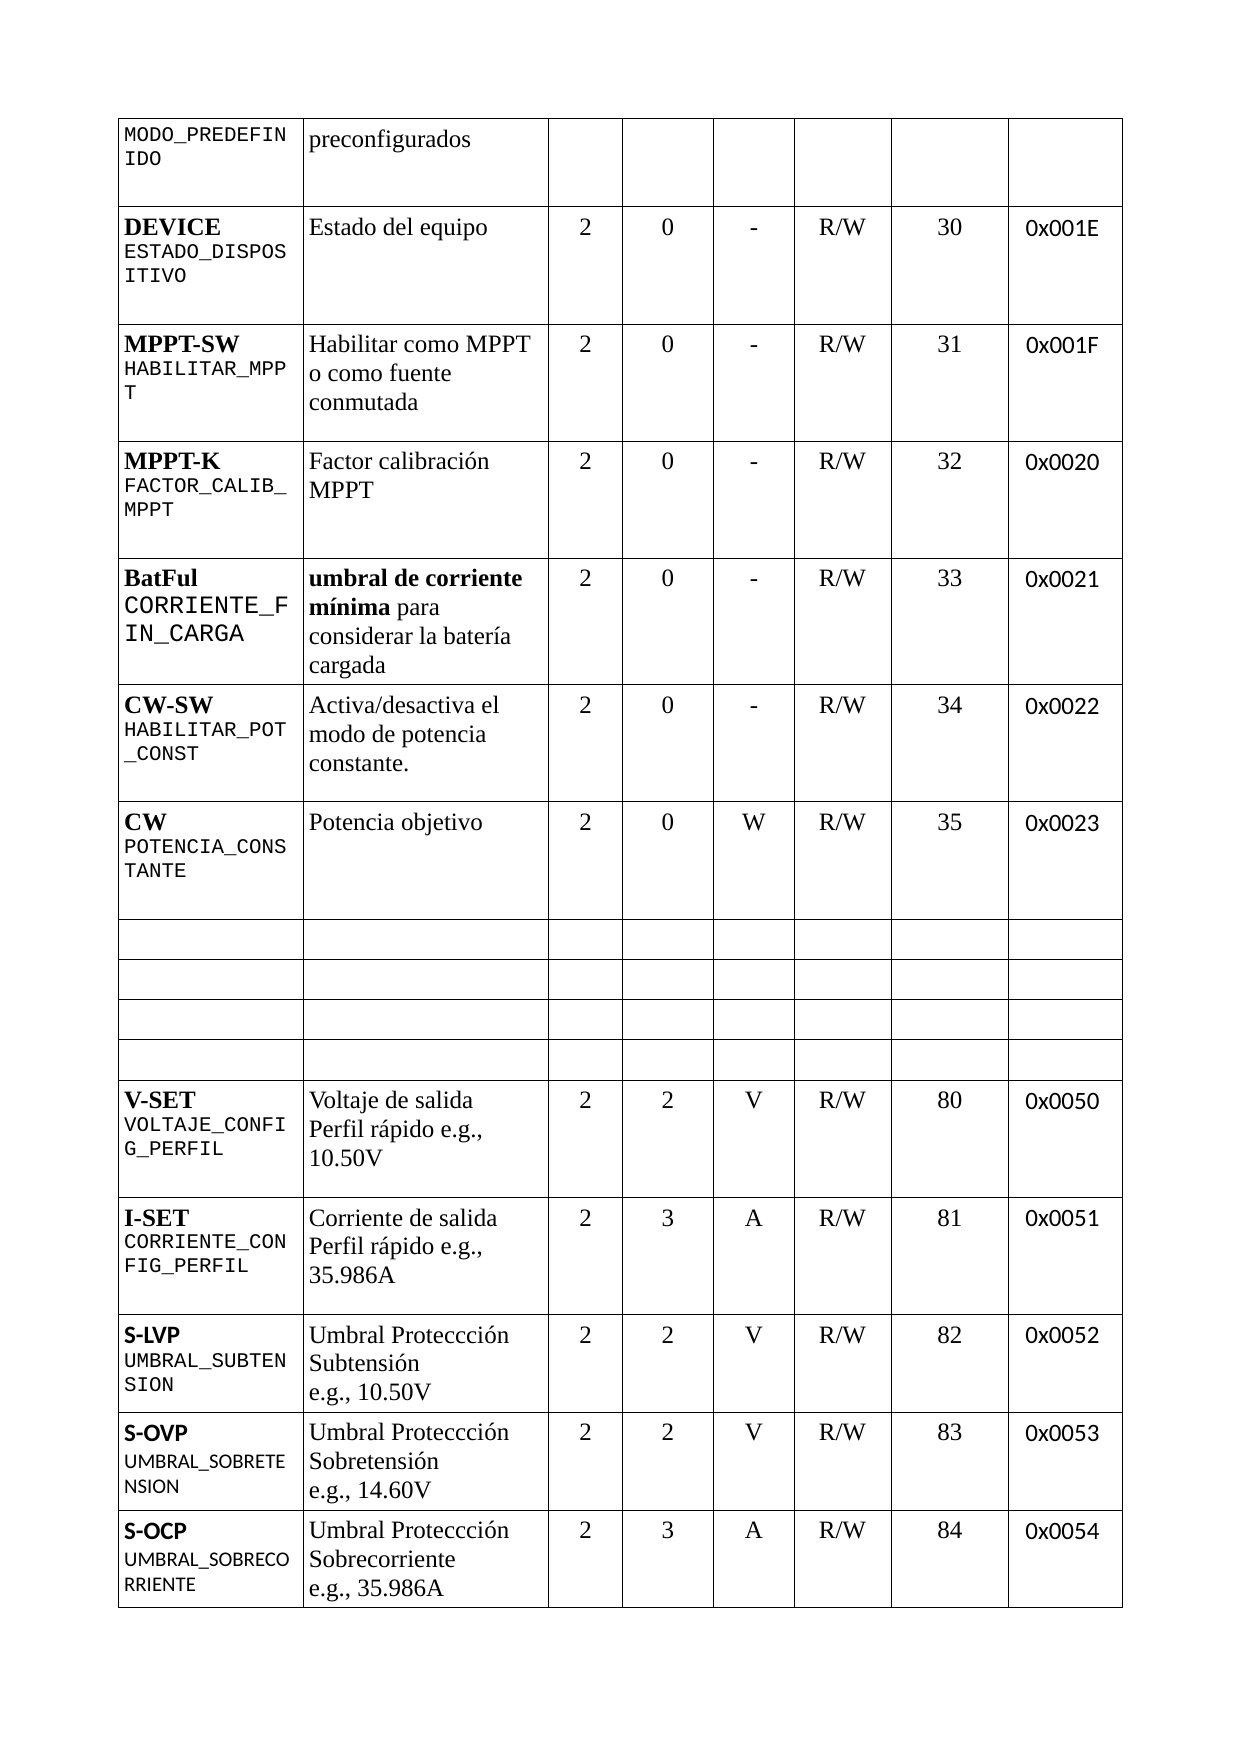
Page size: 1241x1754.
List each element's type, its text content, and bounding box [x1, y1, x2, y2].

table_cell S-OCP UMBRAL_SOBRECORRIENTE [119, 1511, 303, 1607]
table_cell R/W [795, 1081, 891, 1197]
table_cell 2 [623, 1081, 713, 1197]
table_cell 0 [623, 442, 713, 558]
table_cell 0 [623, 325, 713, 441]
table_cell R/W [795, 802, 891, 918]
table_cell [623, 1000, 713, 1039]
table_cell [795, 1040, 891, 1080]
table_cell Umbral Proteccción Subtensión e.g., 10.50V [304, 1315, 548, 1412]
table_cell 2 [549, 1413, 622, 1509]
table_cell R/W [795, 442, 891, 558]
table_cell CW POTENCIA_CONSTANTE [119, 802, 303, 918]
table_cell [119, 960, 303, 999]
table_cell BatFul CORRIENTE_FIN_CARGA [119, 559, 303, 684]
table_cell 82 [892, 1315, 1008, 1412]
table_cell [892, 1040, 1008, 1080]
table_cell [549, 1000, 622, 1039]
table_cell Umbral Proteccción Sobretensión e.g., 14.60V [304, 1413, 548, 1509]
table_cell - [714, 442, 794, 558]
table_cell [1009, 1040, 1122, 1080]
table_cell Factor calibración MPPT [304, 442, 548, 558]
table_cell 0 [623, 559, 713, 684]
table_cell MPPT-SW HABILITAR_MPPT [119, 325, 303, 441]
table_cell A [714, 1198, 794, 1314]
table_cell V [714, 1315, 794, 1412]
table_cell 33 [892, 559, 1008, 684]
table_cell Activa/desactiva el modo de potencia constante. [304, 685, 548, 801]
table_cell V-SET VOLTAJE_CONFIG_PERFIL [119, 1081, 303, 1197]
table_cell [549, 119, 622, 206]
table_cell [623, 119, 713, 206]
table_cell MODO_PREDEFINIDO [119, 119, 303, 206]
table_cell 2 [549, 1198, 622, 1314]
table_cell - [714, 325, 794, 441]
table_cell 31 [892, 325, 1008, 441]
table_cell DEVICE ESTADO_DISPOSITIVO [119, 207, 303, 323]
table_cell R/W [795, 207, 891, 323]
table_cell umbral de corriente mínima para considerar la batería cargada [304, 559, 548, 684]
table_cell 0x001F [1009, 325, 1122, 441]
table_cell [714, 1040, 794, 1080]
table_cell 30 [892, 207, 1008, 323]
table_cell [1009, 1000, 1122, 1039]
table_cell [119, 920, 303, 959]
table_cell 0x0023 [1009, 802, 1122, 918]
table_cell R/W [795, 1315, 891, 1412]
table_cell 32 [892, 442, 1008, 558]
table_cell 84 [892, 1511, 1008, 1607]
table_cell 34 [892, 685, 1008, 801]
table_cell - [714, 559, 794, 684]
table_cell 2 [549, 802, 622, 918]
table_cell 0x0054 [1009, 1511, 1122, 1607]
table_cell 0x001E [1009, 207, 1122, 323]
table_cell - [714, 685, 794, 801]
table_cell 3 [623, 1198, 713, 1314]
table_cell [892, 119, 1008, 206]
table_cell - [714, 119, 794, 206]
table_cell I-SET CORRIENTE_CONFIG_PERFIL [119, 1198, 303, 1314]
table_cell [892, 1000, 1008, 1039]
table_cell 3 [623, 1511, 713, 1607]
table_cell [119, 1040, 303, 1080]
table_cell 2 [549, 1081, 622, 1197]
table_cell 0x0021 [1009, 559, 1122, 684]
table_cell 35 [892, 802, 1008, 918]
table_cell 2 [549, 1315, 622, 1412]
table_cell [714, 920, 794, 959]
table_cell 2 [549, 207, 622, 323]
table_cell 81 [892, 1198, 1008, 1314]
table_cell MPPT-K FACTOR_CALIB_MPPT [119, 442, 303, 558]
table_cell [795, 920, 891, 959]
table_cell S-OVP UMBRAL_SOBRETENSION [119, 1413, 303, 1509]
table_cell 80 [892, 1081, 1008, 1197]
table_cell 2 [549, 559, 622, 684]
table_cell R/W [795, 559, 891, 684]
table_cell 0x0051 [1009, 1198, 1122, 1314]
table_cell preconfigurados [304, 119, 548, 206]
table_cell [119, 1000, 303, 1039]
table_cell Habilitar como MPPT o como fuente conmutada [304, 325, 548, 441]
table_cell [549, 1040, 622, 1080]
table_cell 0 [623, 685, 713, 801]
table_cell [714, 960, 794, 999]
table_cell 2 [549, 685, 622, 801]
table_cell [623, 960, 713, 999]
table_cell 0x0020 [1009, 442, 1122, 558]
table_cell [892, 960, 1008, 999]
table_cell [1009, 920, 1122, 959]
table_cell [623, 1040, 713, 1080]
table_cell [304, 1040, 548, 1080]
table_cell A [714, 1511, 794, 1607]
table_cell Voltaje de salida Perfil rápido e.g., 10.50V [304, 1081, 548, 1197]
table_cell R/W [795, 1511, 891, 1607]
table_cell 0 [623, 207, 713, 323]
table_cell Corriente de salida Perfil rápido e.g., 35.986A [304, 1198, 548, 1314]
table_cell [795, 119, 891, 206]
table_cell S-LVP UMBRAL_SUBTENSION [119, 1315, 303, 1412]
table_cell V [714, 1081, 794, 1197]
table_cell 2 [549, 325, 622, 441]
table_cell [549, 960, 622, 999]
table_cell [1009, 960, 1122, 999]
table_cell [714, 1000, 794, 1039]
table_cell 0x0050 [1009, 1081, 1122, 1197]
table_cell R/W [795, 1198, 891, 1314]
table_cell 2 [549, 1511, 622, 1607]
table_cell 2 [549, 442, 622, 558]
table_cell [304, 1000, 548, 1039]
table_cell V [714, 1413, 794, 1509]
table_cell 2 [623, 1315, 713, 1412]
table_cell [304, 920, 548, 959]
table_cell W [714, 802, 794, 918]
table_cell 83 [892, 1413, 1008, 1509]
table_cell [795, 960, 891, 999]
table_cell [795, 1000, 891, 1039]
table_cell - [714, 207, 794, 323]
table_cell [1009, 119, 1122, 206]
table_cell [623, 920, 713, 959]
table_cell 0 [623, 802, 713, 918]
table_cell Potencia objetivo [304, 802, 548, 918]
table_cell [549, 920, 622, 959]
table_cell R/W [795, 325, 891, 441]
table_cell Umbral Proteccción Sobrecorriente e.g., 35.986A [304, 1511, 548, 1607]
table_cell CW-SW HABILITAR_POT_CONST [119, 685, 303, 801]
table_cell Estado del equipo [304, 207, 548, 323]
table_cell 0x0052 [1009, 1315, 1122, 1412]
table_cell 2 [623, 1413, 713, 1509]
table_cell R/W [795, 1413, 891, 1509]
table_cell 0x0022 [1009, 685, 1122, 801]
table_cell R/W [795, 685, 891, 801]
table_cell [892, 920, 1008, 959]
table_cell 0x0053 [1009, 1413, 1122, 1509]
table_cell [304, 960, 548, 999]
